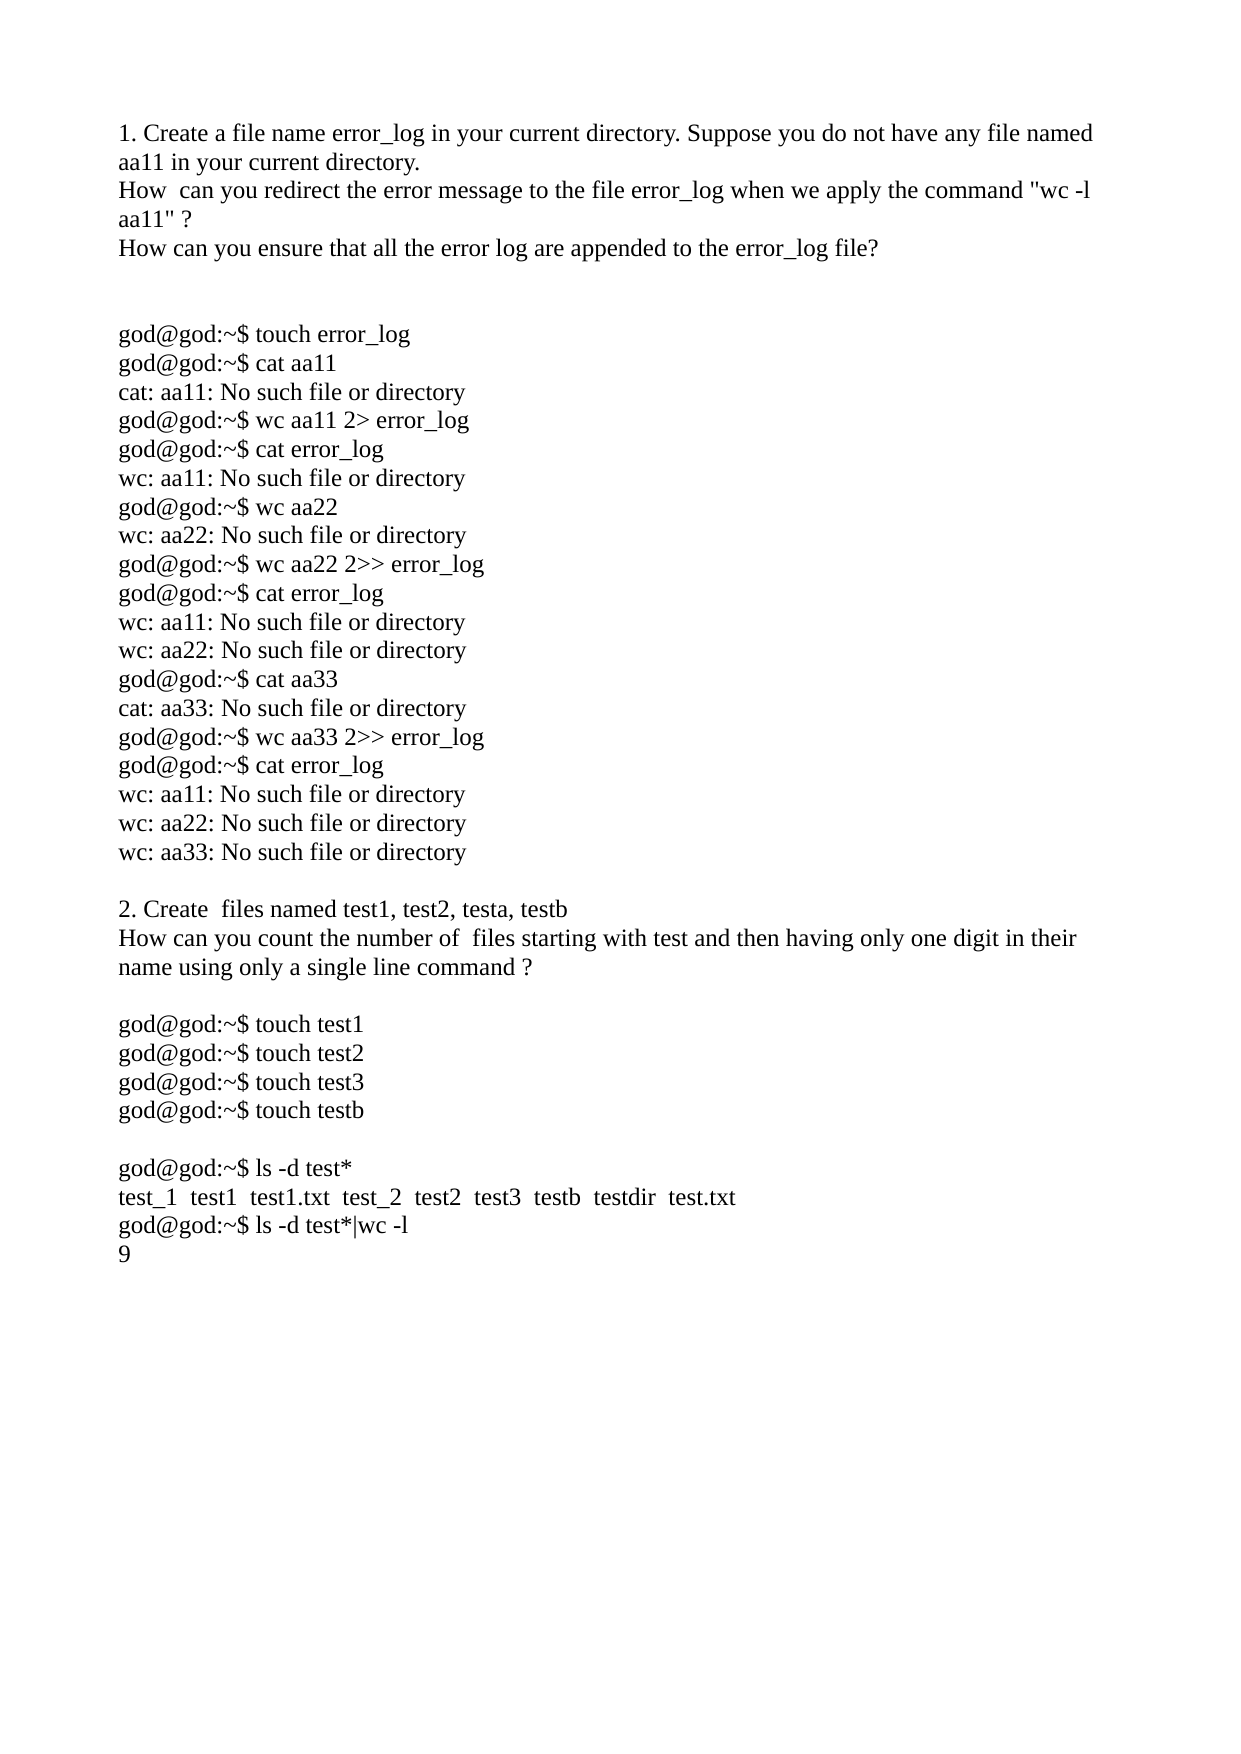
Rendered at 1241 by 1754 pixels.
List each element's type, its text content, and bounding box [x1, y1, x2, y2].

text wc: aa22: No such file or directory [118, 808, 1122, 837]
text god@god:~$ cat aa11 [118, 348, 1122, 377]
text How can you ensure that all the error log are appended to the error_log file? [118, 233, 1122, 262]
text god@god:~$ touch test1 [118, 1009, 1122, 1038]
text cat: aa11: No such file or directory [118, 377, 1122, 406]
text How can you count the number of files starting with test and then having only one digit in their name using only a single line command ? [118, 923, 1122, 981]
text 2. Create files named test1, test2, testa, testb [118, 894, 1122, 923]
text god@god:~$ wc aa22 2>> error_log [118, 549, 1122, 578]
text god@god:~$ wc aa11 2> error_log [118, 406, 1122, 434]
text wc: aa11: No such file or directory [118, 463, 1122, 492]
text wc: aa22: No such file or directory [118, 636, 1122, 664]
text god@god:~$ touch test2 [118, 1038, 1122, 1067]
text wc: aa33: No such file or directory [118, 837, 1122, 866]
text god@god:~$ touch test3 [118, 1067, 1122, 1096]
text god@god:~$ touch error_log [118, 319, 1122, 348]
text god@god:~$ ls -d test*|wc -l [118, 1211, 1122, 1239]
text test_1 test1 test1.txt test_2 test2 test3 testb testdir test.txt [118, 1182, 1122, 1211]
text god@god:~$ ls -d test* [118, 1153, 1122, 1182]
text god@god:~$ touch testb [118, 1096, 1122, 1124]
text wc: aa22: No such file or directory [118, 521, 1122, 549]
text 1. Create a file name error_log in your current directory. Suppose you do not have any file named aa11 in your current directory. [118, 118, 1122, 176]
text god@god:~$ cat error_log [118, 751, 1122, 779]
text wc: aa11: No such file or directory [118, 779, 1122, 808]
text god@god:~$ cat aa33 [118, 664, 1122, 693]
text How can you redirect the error message to the file error_log when we apply the command "wc -l aa11" ? [118, 176, 1122, 233]
text cat: aa33: No such file or directory [118, 693, 1122, 722]
text god@god:~$ cat error_log [118, 578, 1122, 607]
text god@god:~$ cat error_log [118, 434, 1122, 463]
text god@god:~$ wc aa33 2>> error_log [118, 722, 1122, 751]
text 9 [118, 1239, 1122, 1268]
text god@god:~$ wc aa22 [118, 492, 1122, 521]
text wc: aa11: No such file or directory [118, 607, 1122, 636]
